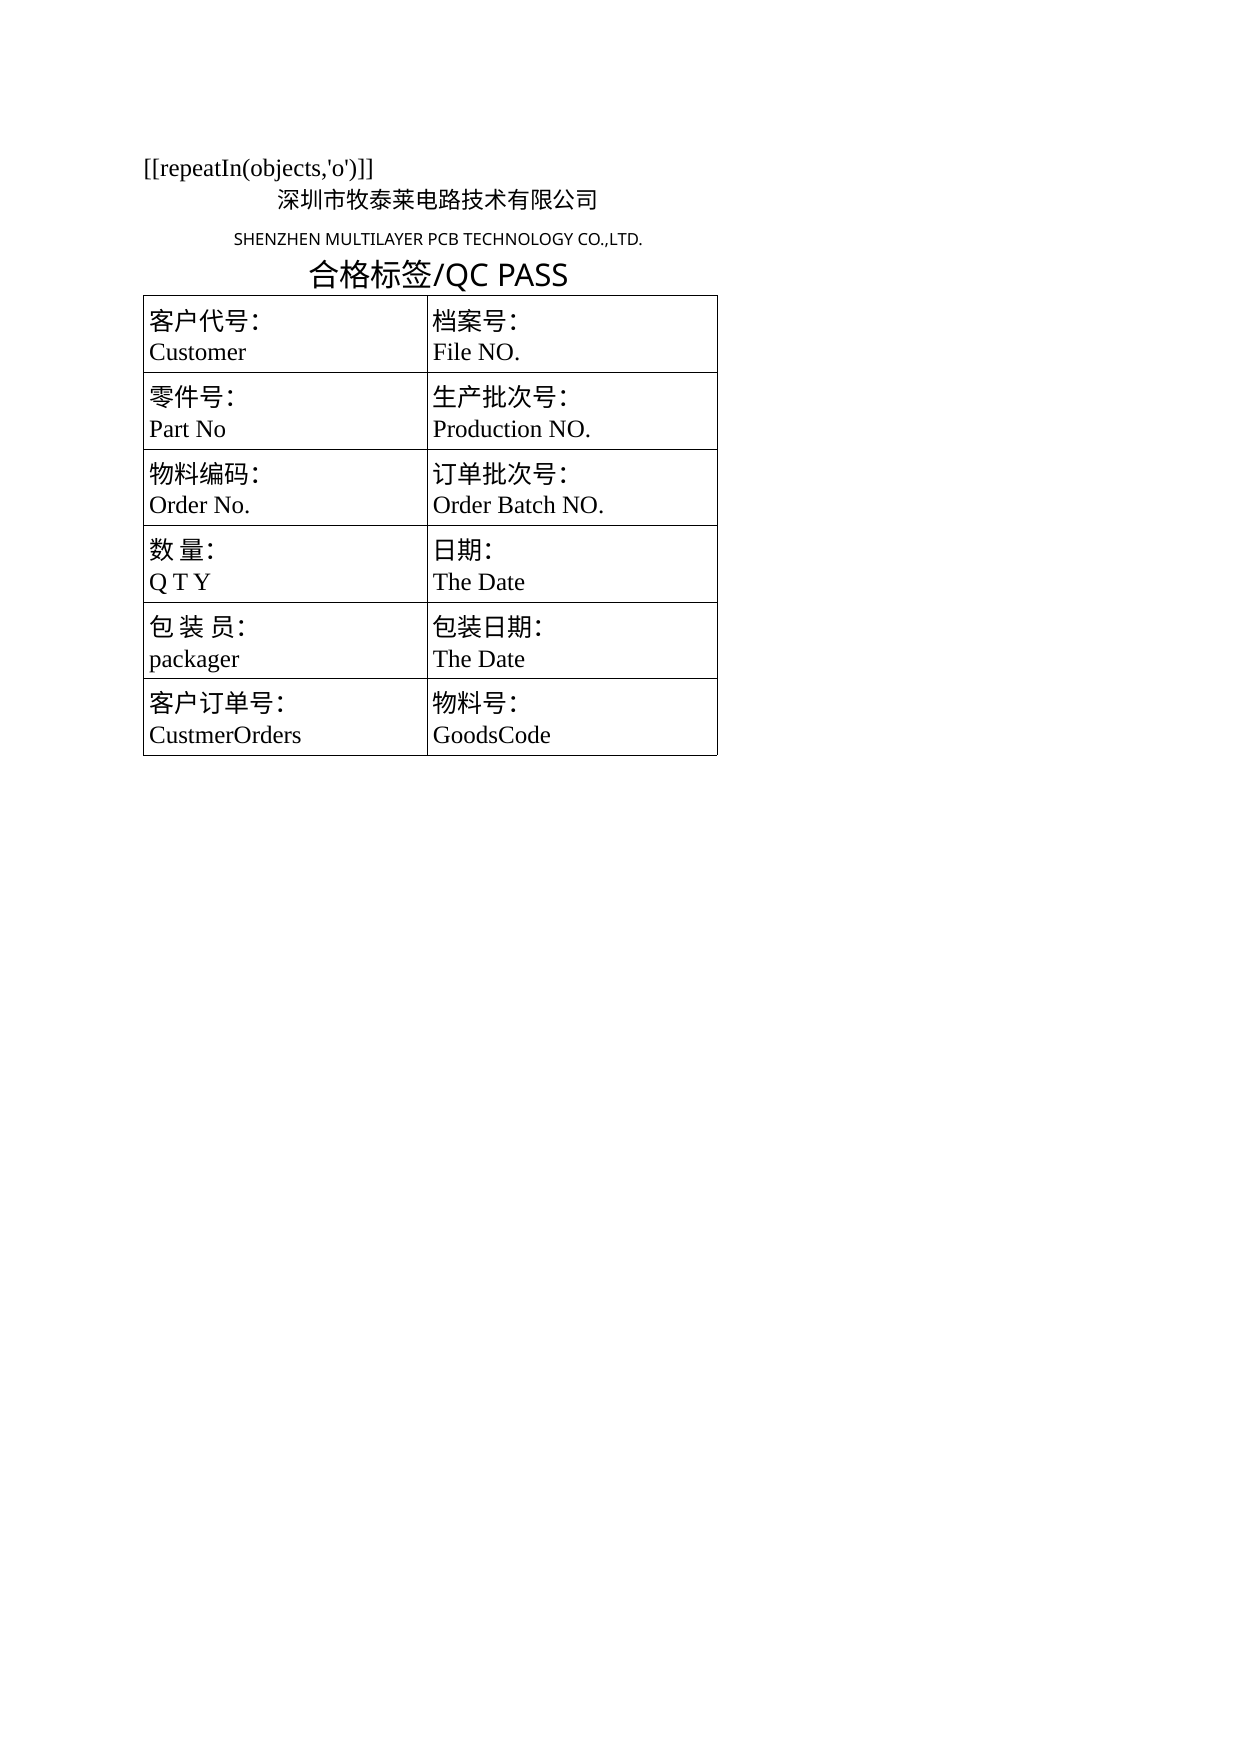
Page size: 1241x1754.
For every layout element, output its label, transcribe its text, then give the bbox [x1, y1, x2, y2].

table_header 客户代号： Customer [144, 296, 427, 372]
table_cell 零件号： Part No [144, 373, 427, 448]
table_cell 物料号： GoodsCode [428, 679, 717, 755]
table_cell 生产批次号： Production NO. [428, 373, 717, 448]
table_cell 订单批次号： Order Batch NO. [428, 450, 717, 525]
table_cell 客户订单号： CustmerOrders [144, 679, 427, 755]
table_cell 物料编码： Order No. [144, 450, 427, 525]
table_header [[repeatIn(objects,'o')]] 深圳市牧泰莱电路技术有限公司 SHENZHEN MULTILAYER PCB TECHNOLOGY CO.,LTD. 合格标签/QC PASS [138, 148, 739, 789]
table_cell 数 量： Q T Y [144, 526, 427, 602]
table_cell 包装日期： The Date [428, 603, 717, 678]
table_header 档案号： File NO. [428, 296, 717, 372]
table_cell 日期： The Date [428, 526, 717, 602]
table_cell 包 装 员： packager [144, 603, 427, 678]
